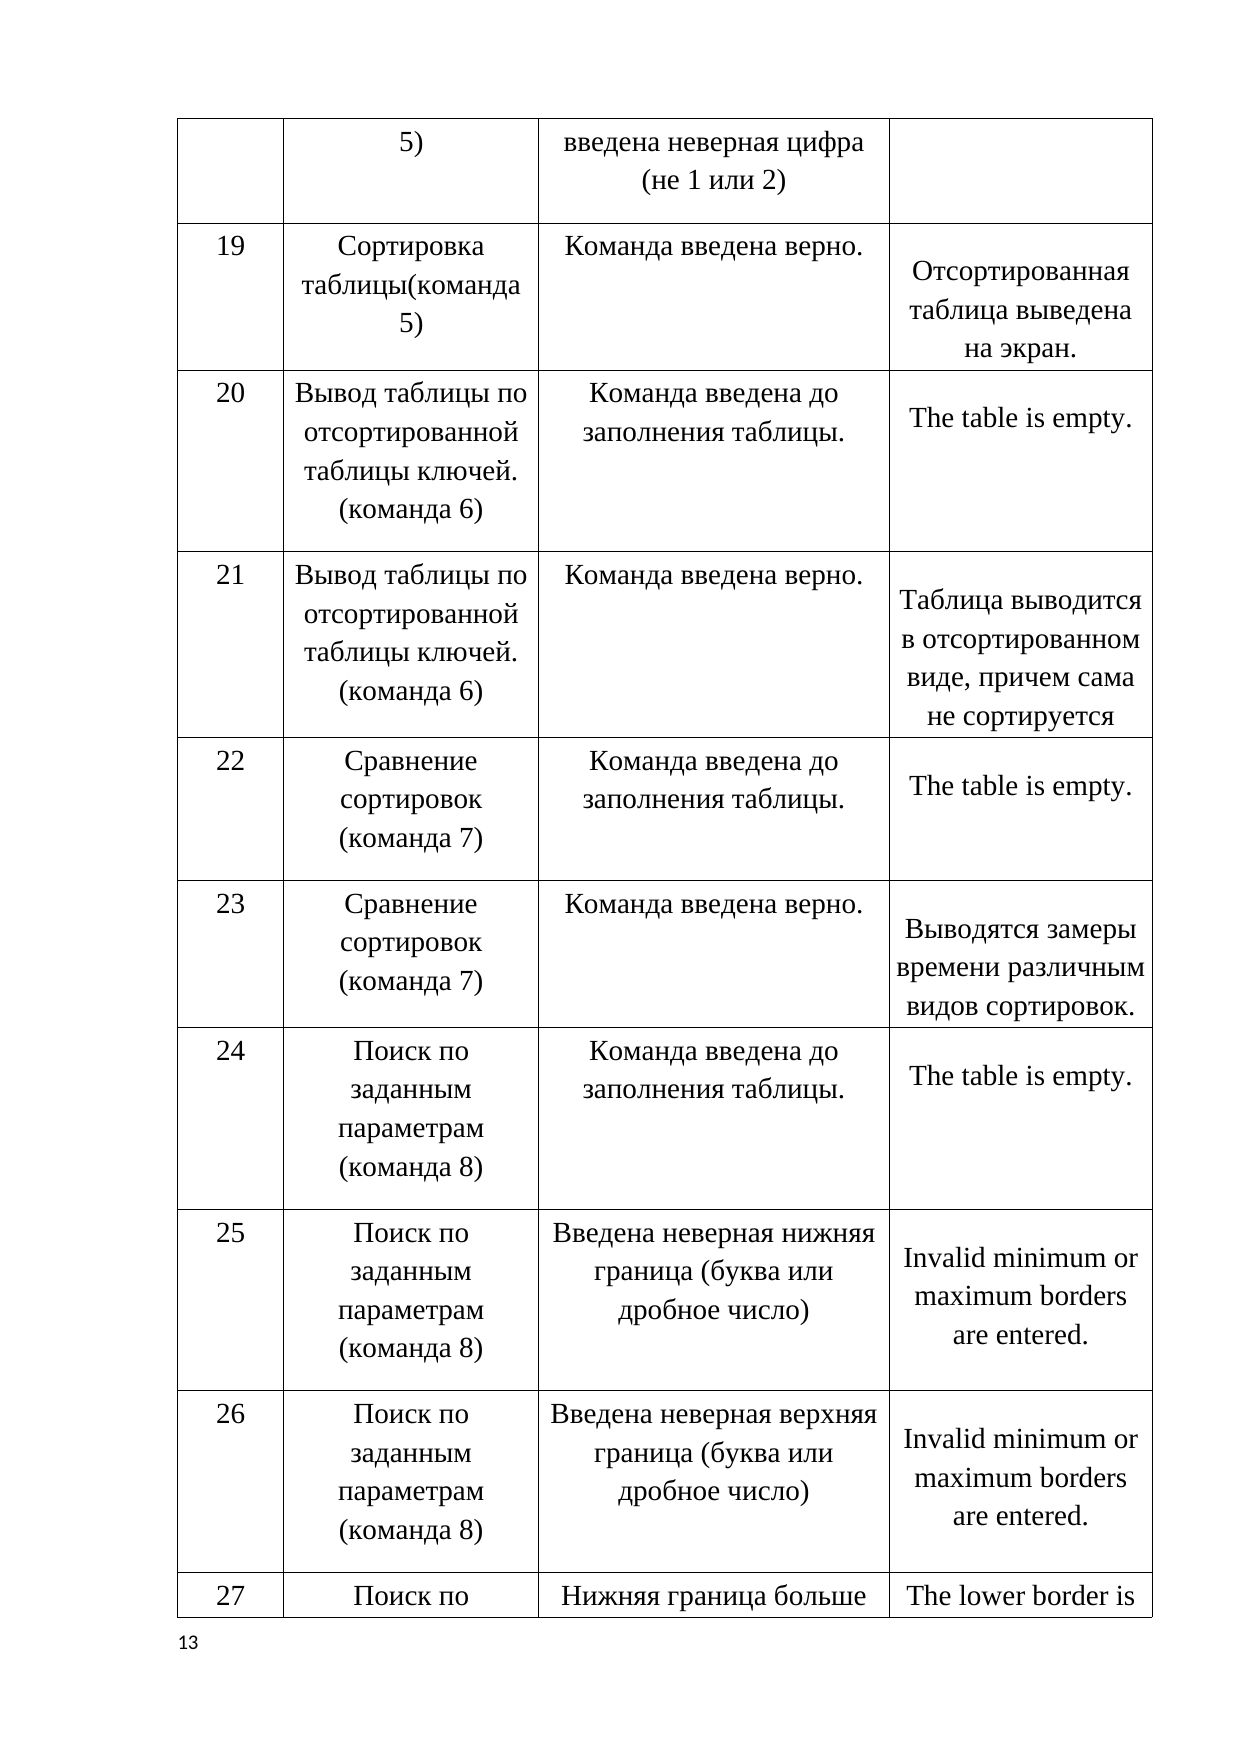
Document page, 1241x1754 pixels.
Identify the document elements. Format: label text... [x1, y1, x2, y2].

table_cell Сравнение сортировок (команда 7) [284, 738, 538, 880]
table_cell Команда введена до заполнения таблицы. [539, 1028, 889, 1209]
table_cell Введена неверная нижняя граница (буква или дробное число) [539, 1210, 889, 1390]
table_cell Поиск по заданным параметрам (команда 8) [284, 1391, 538, 1572]
table_cell The table is empty. [890, 371, 1152, 551]
table_cell Команда введена верно. [539, 552, 889, 737]
table_cell Вывод таблицы по отсортированной таблицы ключей. (команда 6) [284, 371, 538, 551]
table_cell Таблица выводится в отсортированном виде, причем сама не сортируется [890, 552, 1152, 737]
table_cell Поиск по [284, 1573, 538, 1617]
table_cell Отсортированная таблица выведена на экран. [890, 224, 1152, 370]
table_cell введена неверная цифра (не 1 или 2) [539, 119, 889, 223]
table_cell 5) [284, 119, 538, 223]
table_cell [890, 119, 1152, 223]
table_cell 25 [178, 1210, 283, 1390]
table_cell Сортировка таблицы(команда 5) [284, 224, 538, 370]
table_cell Поиск по заданным параметрам (команда 8) [284, 1210, 538, 1390]
table_cell Сравнение сортировок (команда 7) [284, 881, 538, 1027]
table_cell 20 [178, 371, 283, 551]
table_cell Команда введена верно. [539, 881, 889, 1027]
table_cell Выводятся замеры времени различным видов сортировок. [890, 881, 1152, 1027]
table_cell The table is empty. [890, 738, 1152, 880]
table_cell Команда введена до заполнения таблицы. [539, 738, 889, 880]
table_cell Команда введена до заполнения таблицы. [539, 371, 889, 551]
table_cell 24 [178, 1028, 283, 1209]
table_cell Поиск по заданным параметрам (команда 8) [284, 1028, 538, 1209]
table_cell 26 [178, 1391, 283, 1572]
table_cell 19 [178, 224, 283, 370]
table_cell Invalid minimum or maximum borders are entered. [890, 1391, 1152, 1572]
table_cell 27 [178, 1573, 283, 1617]
table_cell The table is empty. [890, 1028, 1152, 1209]
table_cell Нижняя граница больше [539, 1573, 889, 1617]
table_cell [178, 119, 283, 223]
table_cell 23 [178, 881, 283, 1027]
table_cell Invalid minimum or maximum borders are entered. [890, 1210, 1152, 1390]
table_cell The lower border is [890, 1573, 1152, 1617]
table_cell Команда введена верно. [539, 224, 889, 370]
table_cell 21 [178, 552, 283, 737]
table_cell 22 [178, 738, 283, 880]
table_cell Введена неверная верхняя граница (буква или дробное число) [539, 1391, 889, 1572]
table_cell Вывод таблицы по отсортированной таблицы ключей. (команда 6) [284, 552, 538, 737]
